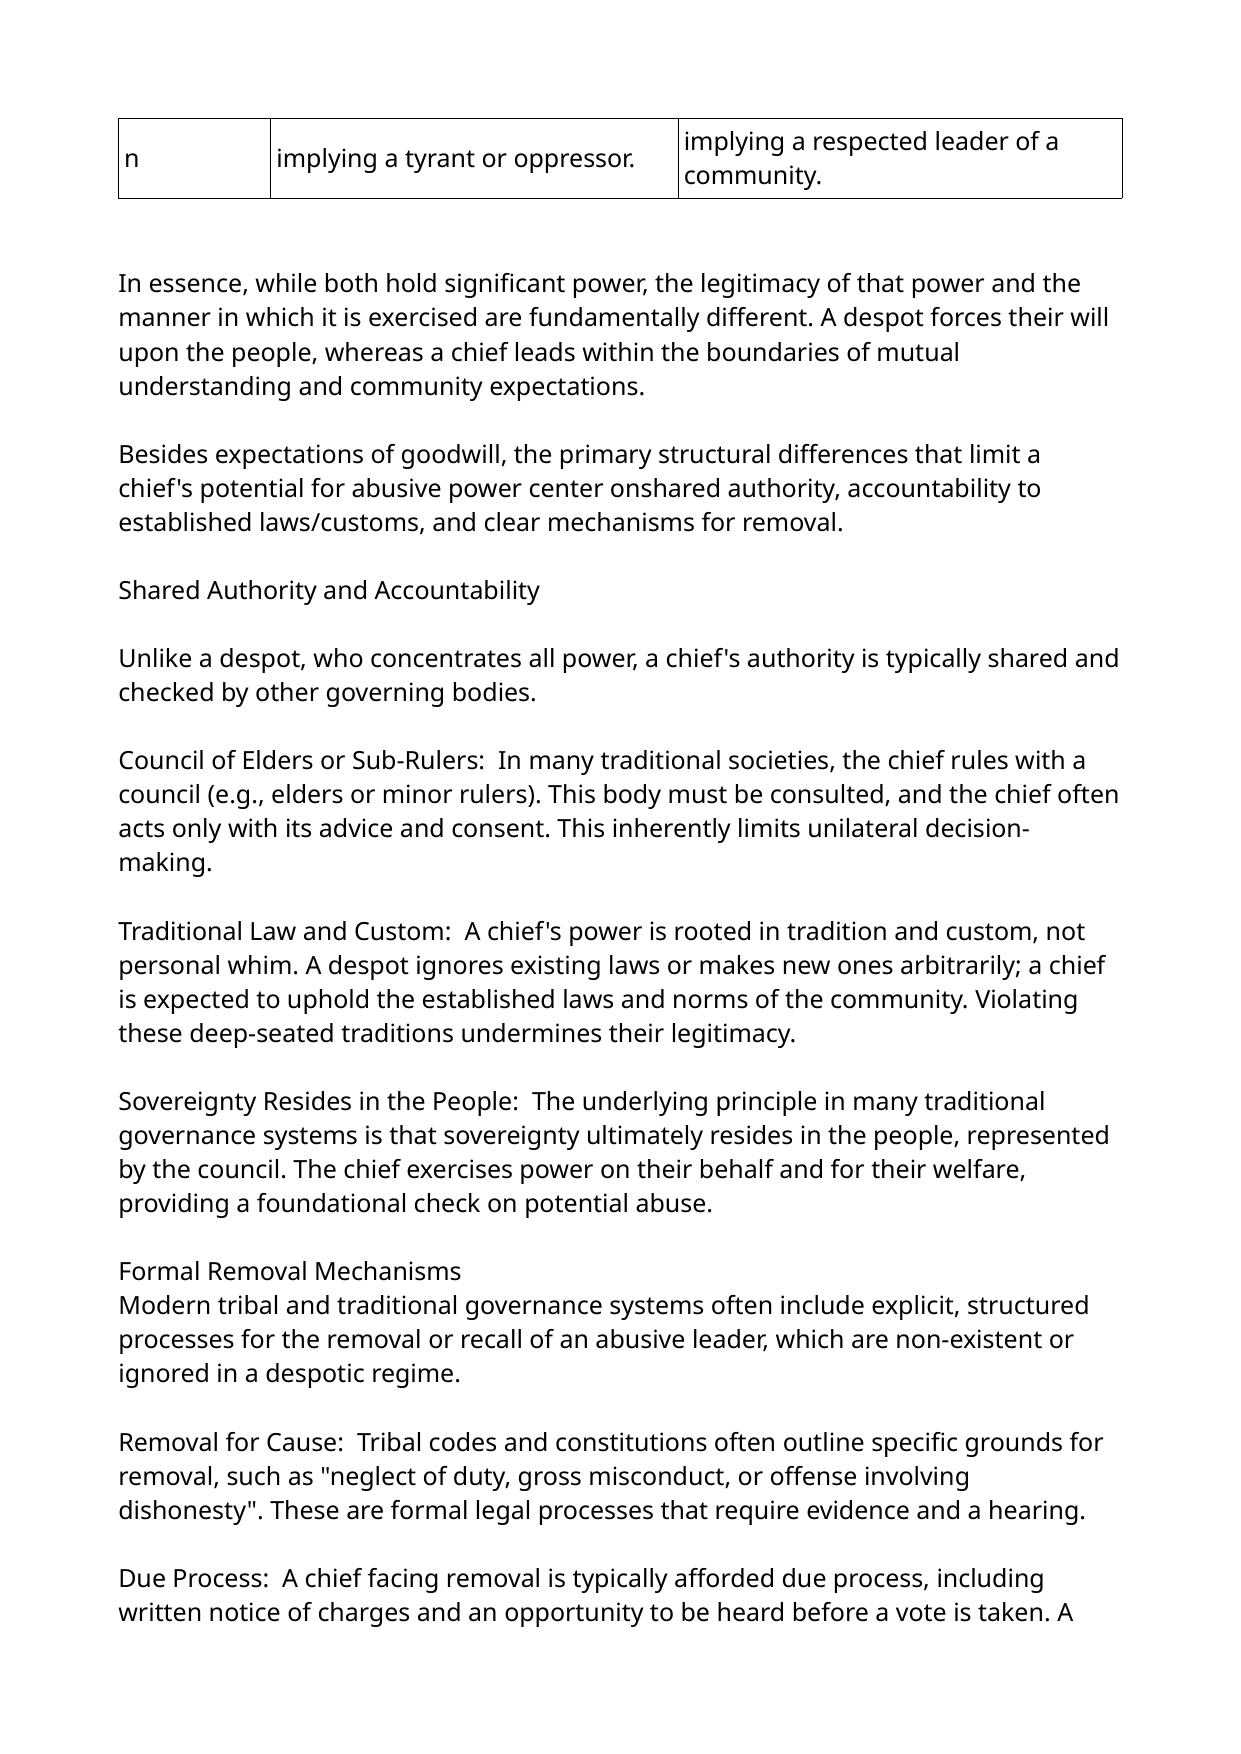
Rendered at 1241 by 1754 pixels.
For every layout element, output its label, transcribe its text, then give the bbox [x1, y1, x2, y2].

table_cell implying a respected leader of a community. [679, 119, 1122, 198]
text Unlike a despot, who concentrates all power, a chief's authority is typically shared and checked by other governing bodies. [118, 641, 1122, 709]
text Traditional Law and Custom: A chief's power is rooted in tradition and custom, not personal whim. A despot ignores existing laws or makes new ones arbitrarily; a chief is expected to uphold the established laws and norms of the community. Violating these deep-seated traditions undermines their legitimacy. [118, 913, 1122, 1049]
text Formal Removal Mechanisms [118, 1254, 1122, 1288]
text Shared Authority and Accountability [118, 573, 1122, 607]
text Council of Elders or Sub-Rulers: In many traditional societies, the chief rules with a council (e.g., elders or minor rulers). This body must be consulted, and the chief often acts only with its advice and consent. This inherently limits unilateral decision-making. [118, 743, 1122, 879]
text Besides expectations of goodwill, the primary structural differences that limit a chief's potential for abusive power center onshared authority, accountability to established laws/customs, and clear mechanisms for removal. [118, 436, 1122, 538]
text Modern tribal and traditional governance systems often include explicit, structured processes for the removal or recall of an abusive leader, which are non-existent or ignored in a despotic regime. [118, 1288, 1122, 1390]
text Removal for Cause: Tribal codes and constitutions often outline specific grounds for removal, such as "neglect of duty, gross misconduct, or offense involving dishonesty". These are formal legal processes that require evidence and a hearing. [118, 1424, 1122, 1526]
table_cell implying a tyrant or oppressor. [271, 119, 678, 198]
table_cell n [119, 119, 270, 198]
text Sovereignty Resides in the People: The underlying principle in many traditional governance systems is that sovereignty ultimately resides in the people, represented by the council. The chief exercises power on their behalf and for their welfare, providing a foundational check on potential abuse. [118, 1083, 1122, 1220]
text Due Process: A chief facing removal is typically afforded due process, including written notice of charges and an opportunity to be heard before a vote is taken. A [118, 1560, 1122, 1628]
text In essence, while both hold significant power, the legitimacy of that power and the manner in which it is exercised are fundamentally different. A despot forces their will upon the people, whereas a chief leads within the boundaries of mutual understanding and community expectations. [118, 266, 1122, 402]
